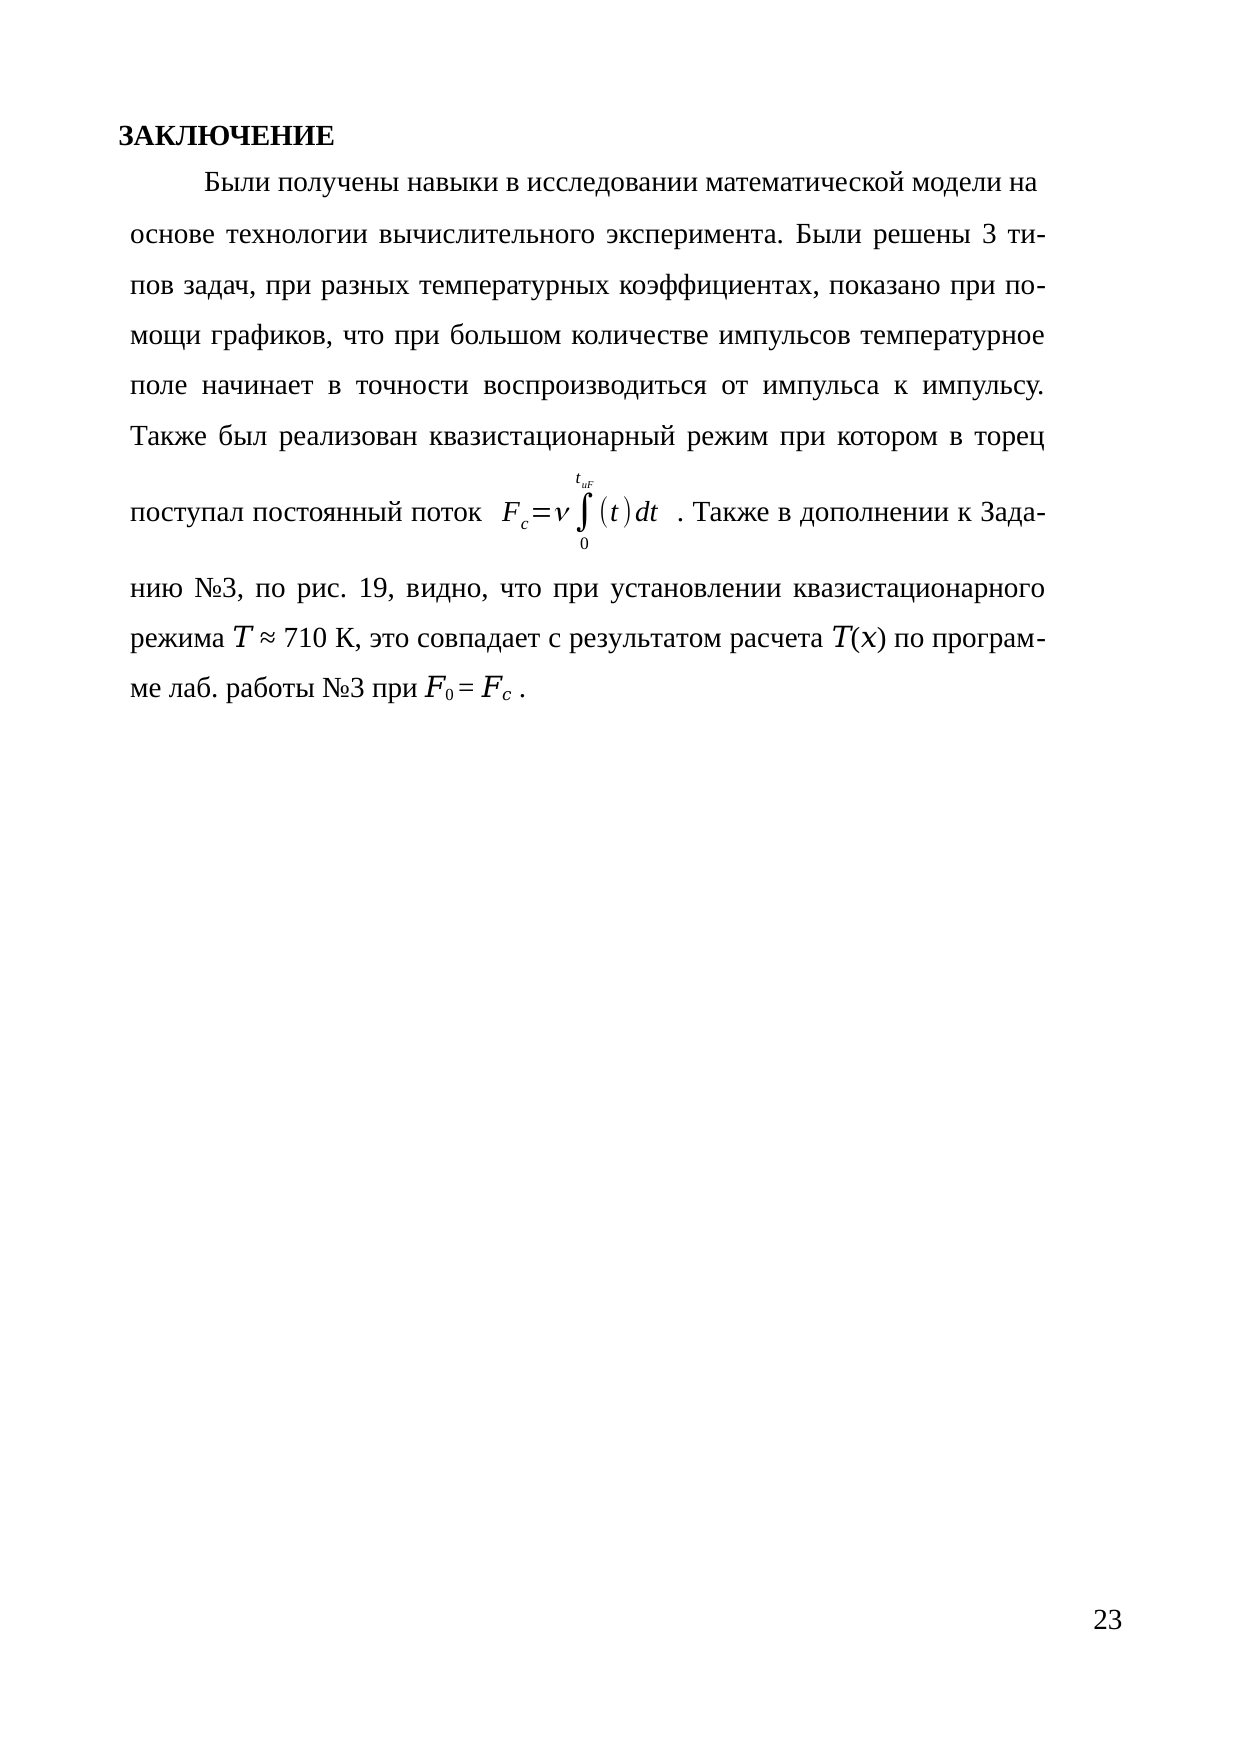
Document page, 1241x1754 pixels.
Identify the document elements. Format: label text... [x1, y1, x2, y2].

subtitle ЗАКЛЮЧЕНИЕ [118, 118, 1122, 152]
text Были получены навыки в исследовании математической модели на [130, 164, 1046, 198]
text основе технологии вычислительного эксперимента. Были решены 3 ти­пов задач, при разных температурных коэффициентах, показано при по­мощи графиков, что при большом количестве импульсов температурное поле начинает в точности воспроизводиться от импульса к импульсу. Также был реализован квазистационарный режим при котором в торец поступал постоянный поток. Также в дополнении к Зада­нию №3, по рис. 19, видно, что при установлении квазистационарного режима 𝑇 ≈ 710 К, это совпадает с результатом расчета 𝑇(𝑥) по програм­ме лаб. работы №3 при 𝐹0 = 𝐹𝑐 . [130, 216, 1046, 704]
